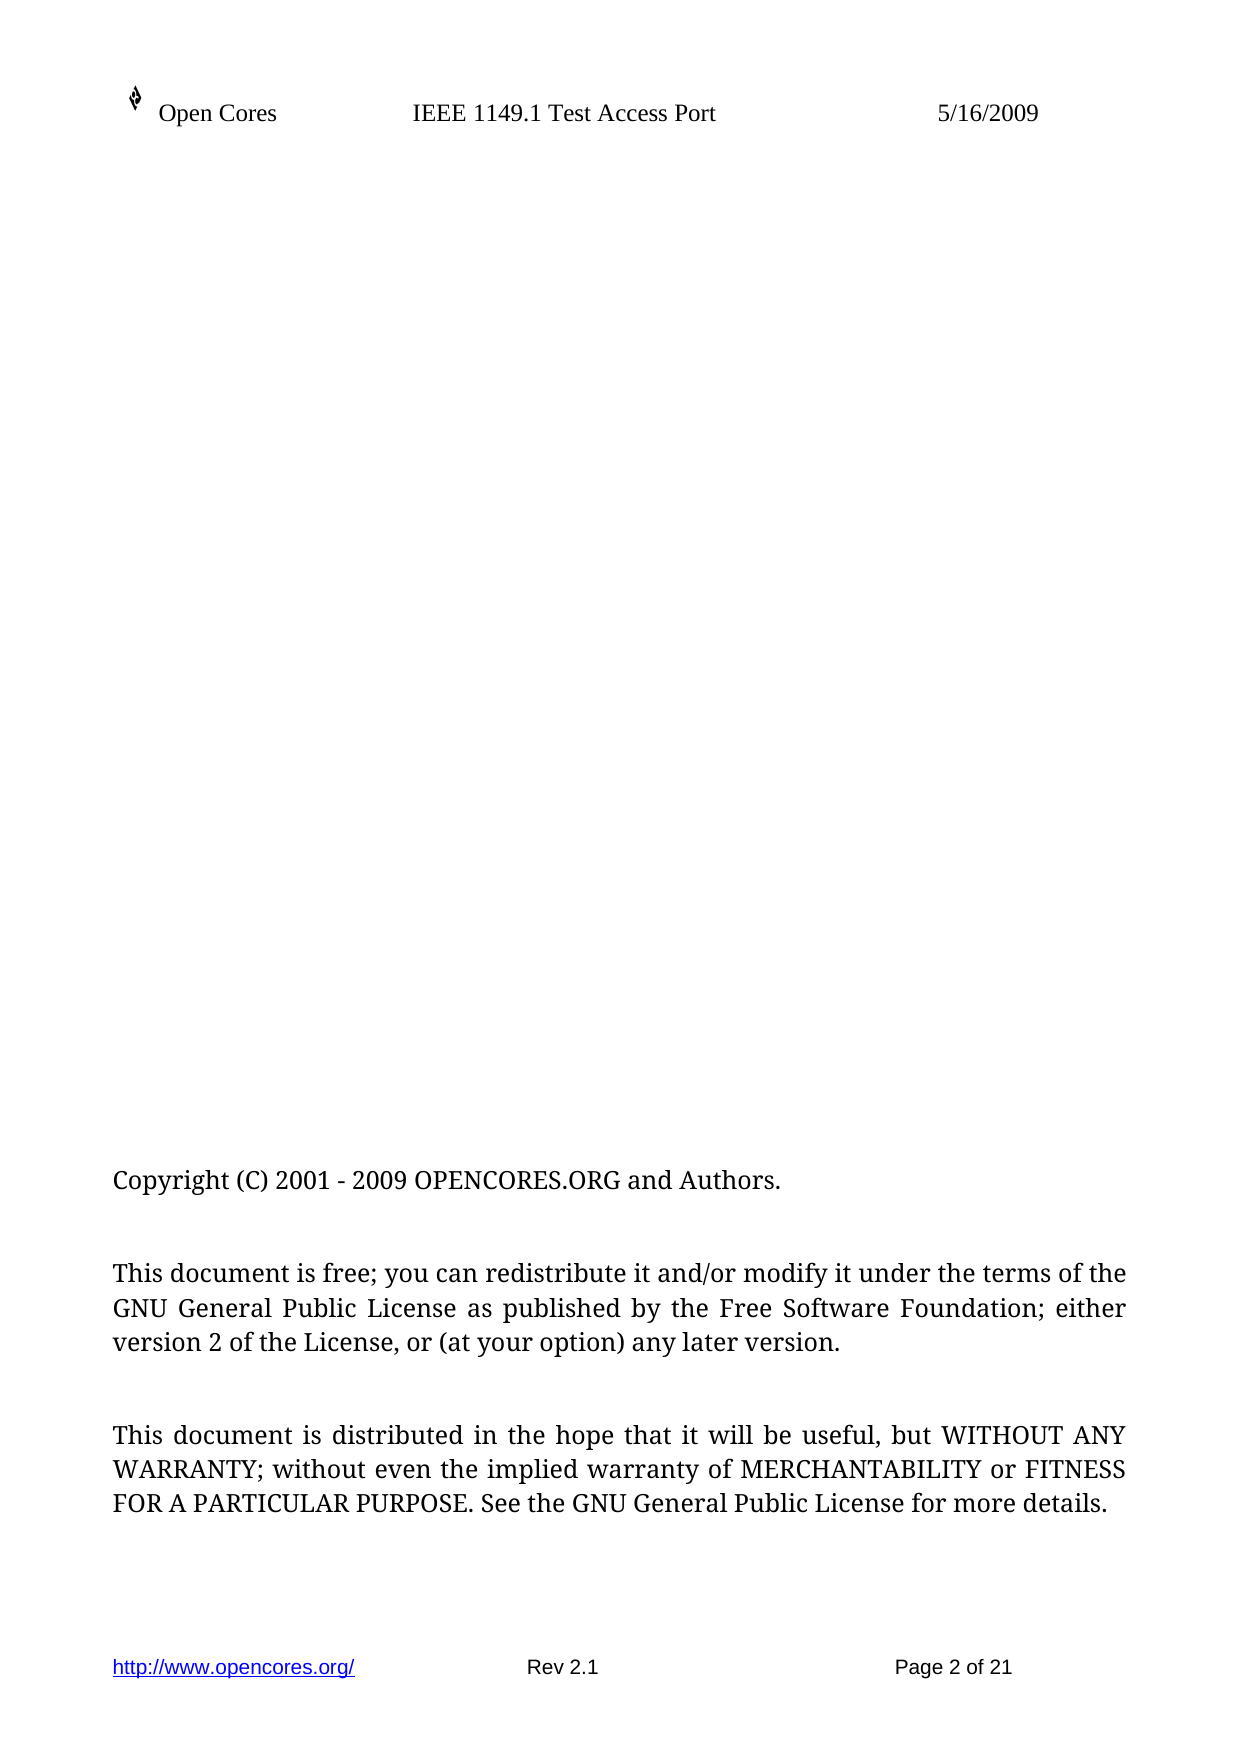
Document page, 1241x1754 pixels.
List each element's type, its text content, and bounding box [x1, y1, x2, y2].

text Copyright (C) 2001 - 2009 OPENCORES.ORG and Authors. [112, 1163, 1128, 1197]
text This document is distributed in the hope that it will be useful, but WITHOUT ANY WARRANTY; without even the implied warranty of MERCHANTABILITY or FITNESS FOR A PARTICULAR PURPOSE. See the GNU General Public License for more details. [112, 1417, 1128, 1519]
text This document is free; you can redistribute it and/or modify it under the terms of the GNU General Public License as published by the Free Software Foundation; either version 2 of the License, or (at your option) any later version. [112, 1256, 1128, 1358]
